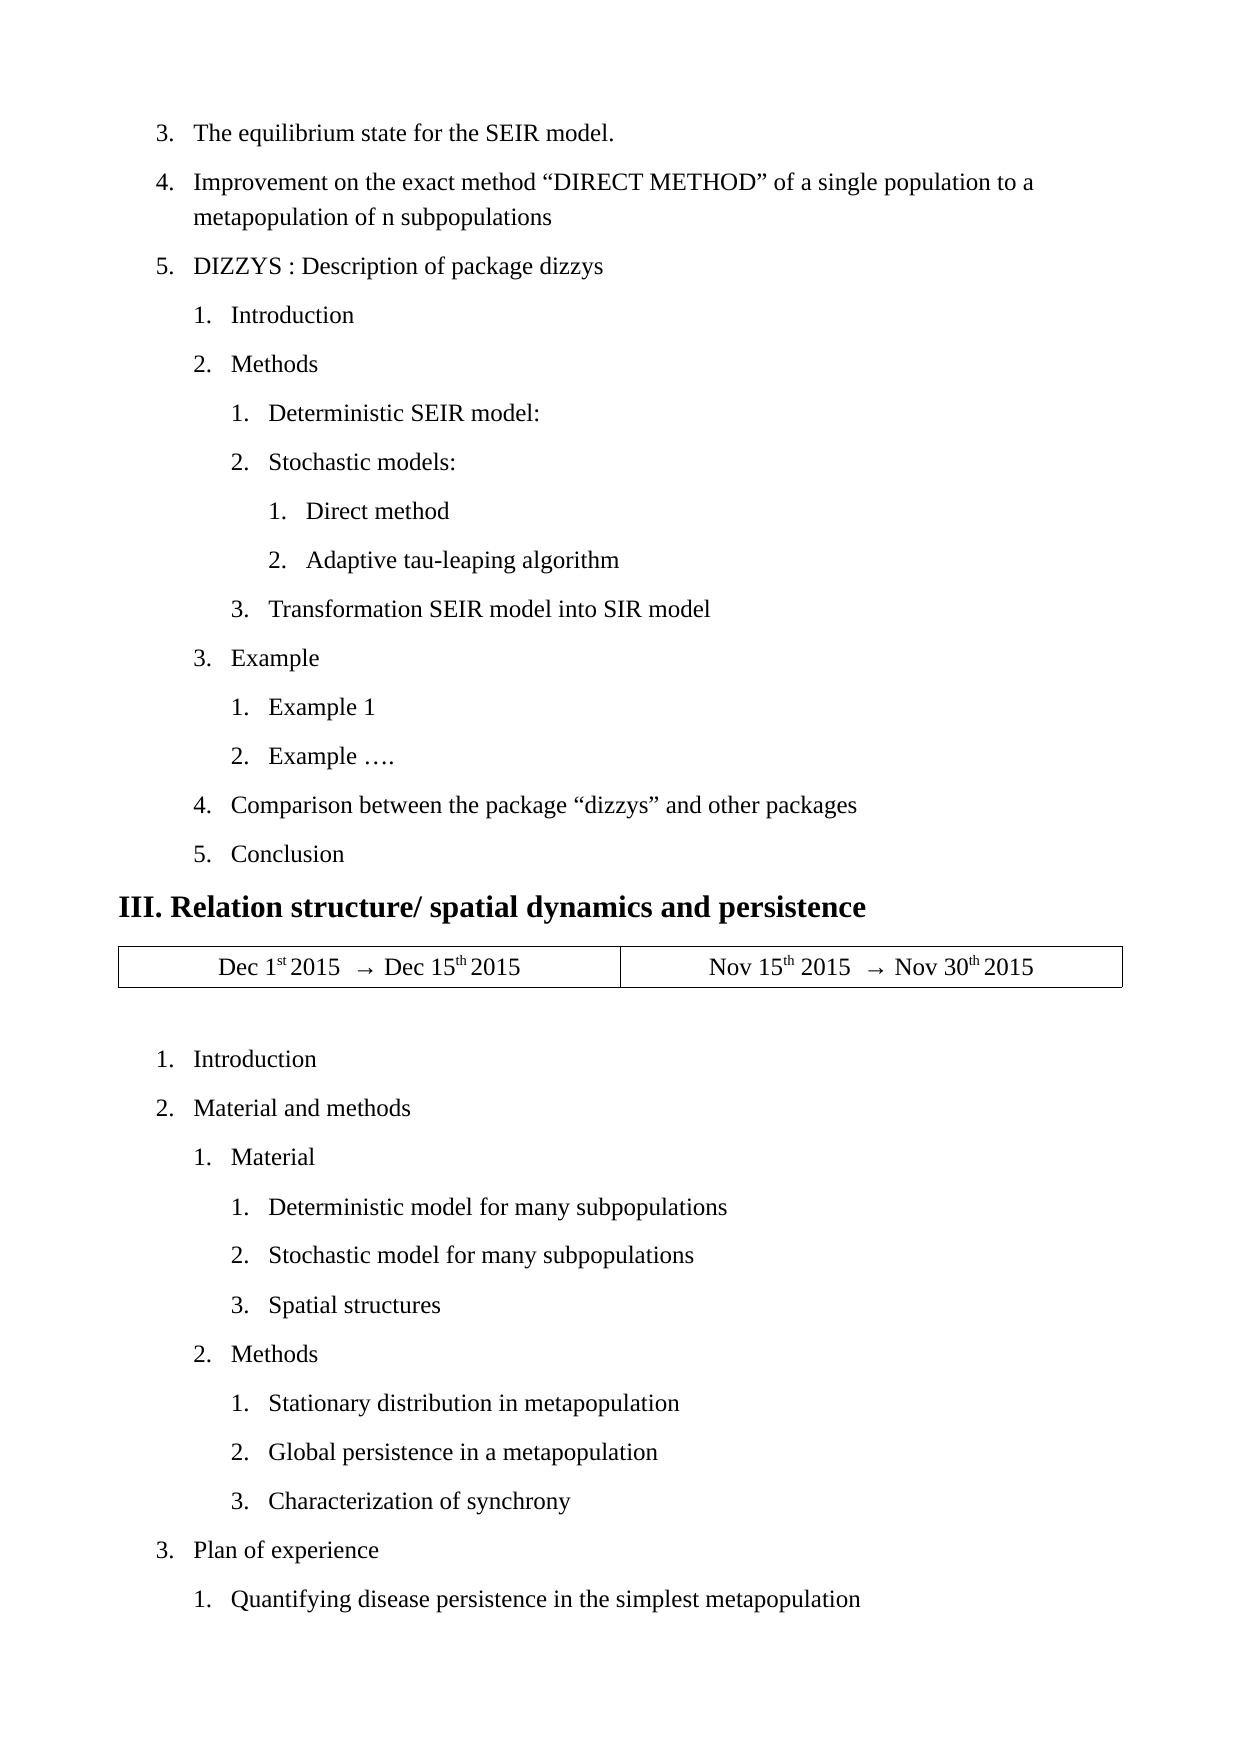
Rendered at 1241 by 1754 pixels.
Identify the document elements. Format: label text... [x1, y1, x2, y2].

list Plan of experience [156, 1535, 1122, 1564]
list Material [193, 1142, 1122, 1171]
list Direct method [268, 496, 1122, 525]
list Global persistence in a metapopulation [231, 1437, 1122, 1466]
list Methods [193, 349, 1122, 378]
list Adaptive tau-leaping algorithm [268, 545, 1122, 574]
list Quantifying disease persistence in the simplest metapopulation [193, 1584, 1122, 1613]
list Deterministic SEIR model: [231, 398, 1122, 427]
list The equilibrium state for the SEIR model. [156, 118, 1122, 147]
list Comparison between the package “dizzys” and other packages [193, 790, 1122, 819]
list Material and methods [156, 1093, 1122, 1122]
table_header Nov 15th 2015 → Nov 30th 2015 [621, 947, 1122, 987]
list Methods [193, 1339, 1122, 1367]
list Characterization of synchrony [231, 1486, 1122, 1515]
list Improvement on the exact method “DIRECT METHOD” of a single population to a metapopulation of n subpopulations [156, 167, 1122, 230]
list Introduction [156, 1044, 1122, 1073]
list Introduction [193, 300, 1122, 328]
table_header Dec 1st 2015 → Dec 15th 2015 [119, 947, 620, 987]
list Example 1 [231, 692, 1122, 721]
text III. Relation structure/ spatial dynamics and persistence [118, 888, 1122, 924]
list DIZZYS : Description of package dizzys [156, 251, 1122, 279]
list Spatial structures [231, 1290, 1122, 1318]
list Example …. [231, 741, 1122, 770]
list Stationary distribution in metapopulation [231, 1388, 1122, 1417]
list Deterministic model for many subpopulations [231, 1192, 1122, 1220]
list Stochastic models: [231, 447, 1122, 476]
list Stochastic model for many subpopulations [231, 1241, 1122, 1269]
list Transformation SEIR model into SIR model [231, 594, 1122, 623]
list Example [193, 643, 1122, 672]
list Conclusion [193, 839, 1122, 868]
